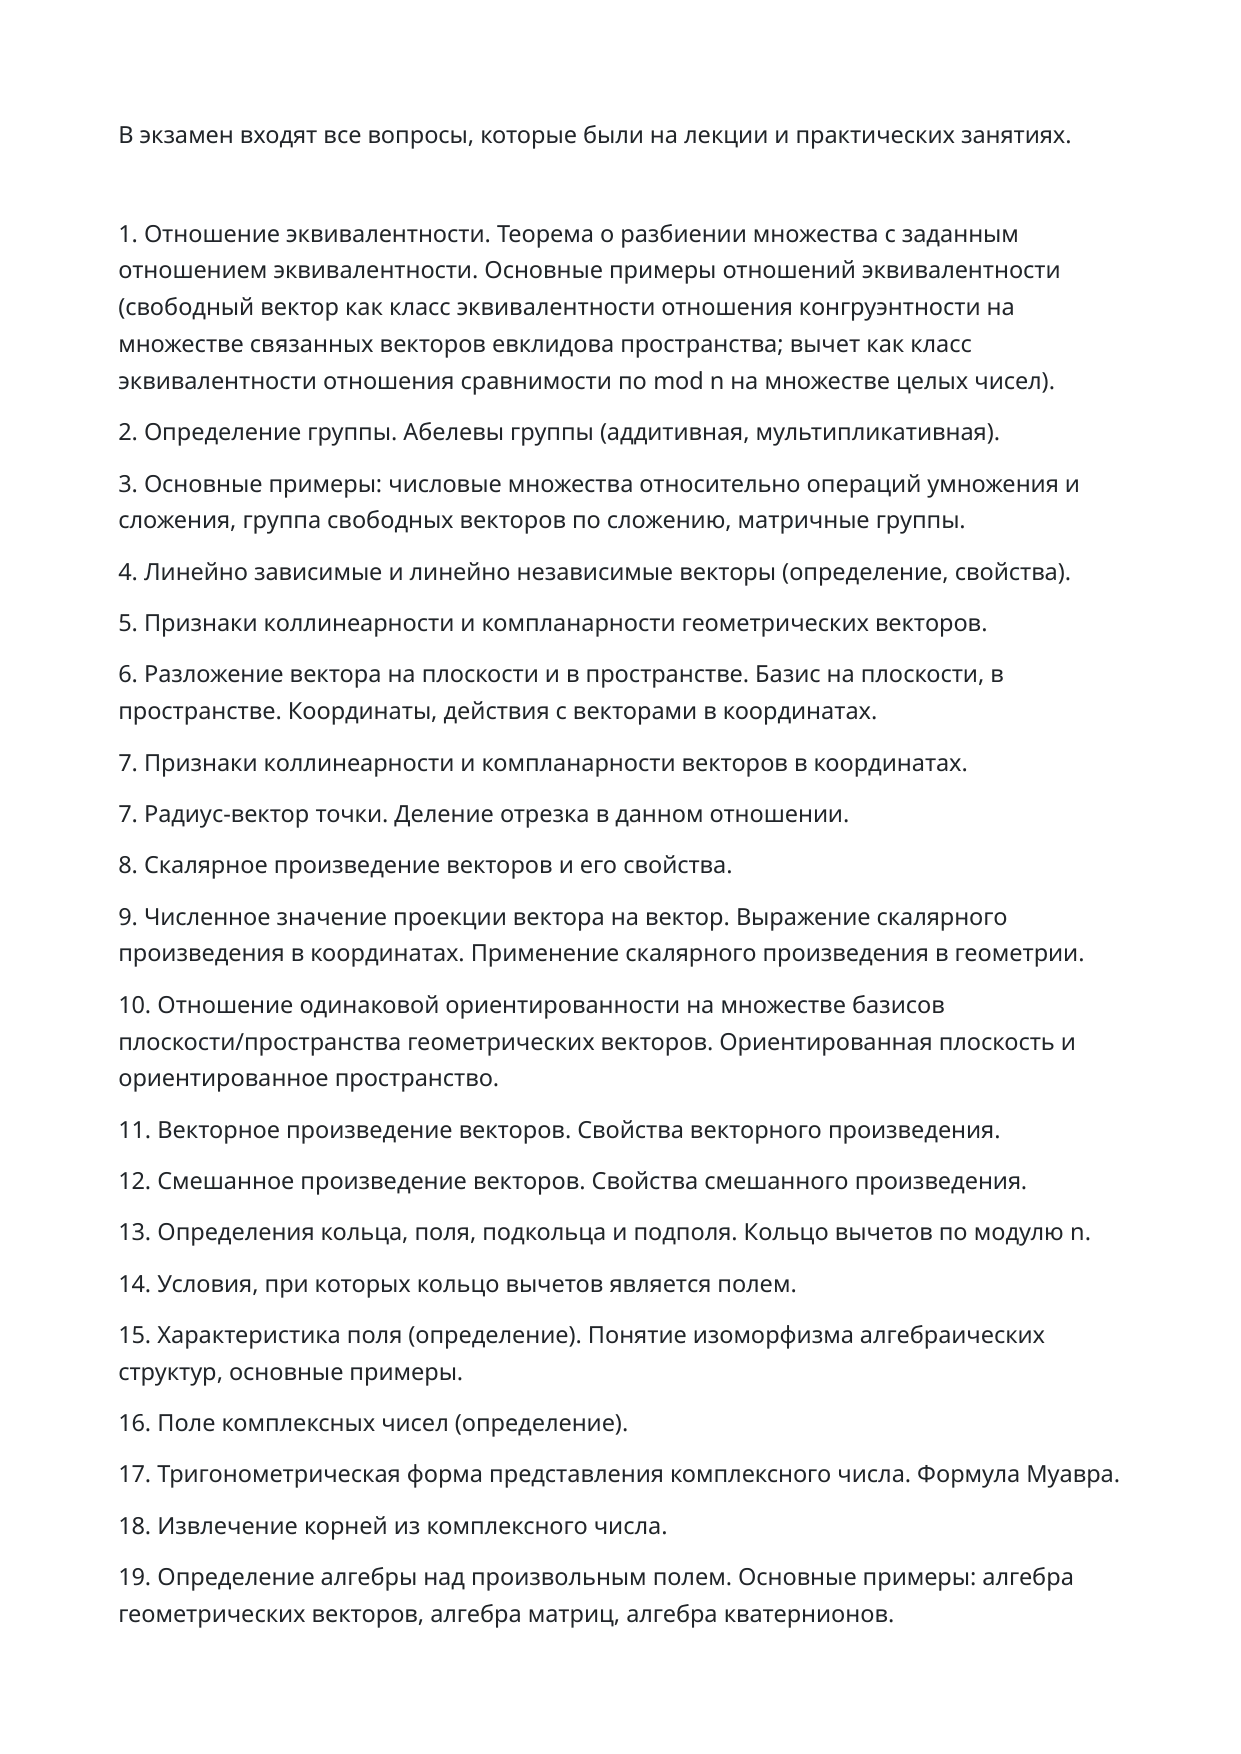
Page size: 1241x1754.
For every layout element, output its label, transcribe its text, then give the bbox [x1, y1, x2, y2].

text 6. Разложение вектора на плоскости и в пространстве. Базис на плоскости, в пространстве. Координаты, действия с векторами в координатах. [118, 658, 1122, 726]
text 8. Скалярное произведение векторов и его свойства. [118, 848, 1122, 881]
text 10. Отношение одинаковой ориентированности на множестве базисов плоскости/пространства геометрических векторов. Ориентированная плоскость и ориентированное пространство. [118, 988, 1122, 1093]
text 18. Извлечение корней из комплексного числа. [118, 1509, 1122, 1541]
text 2. Определение группы. Абелевы группы (аддитивная, мультипликативная). [118, 416, 1122, 447]
text В экзамен входят все вопросы, которые были на лекции и практических занятиях. [118, 118, 1122, 150]
text 15. Характеристика поля (определение). Понятие изоморфизма алгебраических структур, основные примеры. [118, 1318, 1122, 1387]
text 4. Линейно зависимые и линейно независимые векторы (определение, свойства). [118, 555, 1122, 587]
text 7. Радиус-вектор точки. Деление отрезка в данном отношении. [118, 797, 1122, 829]
text 3. Основные примеры: числовые множества относительно операций умножения и сложения, группа свободных векторов по сложению, матричные группы. [118, 467, 1122, 536]
text 14. Условия, при которых кольцо вычетов является полем. [118, 1267, 1122, 1299]
text 5. Признаки коллинеарности и компланарности геометрических векторов. [118, 606, 1122, 638]
text 13. Определения кольца, поля, подкольца и подполя. Кольцо вычетов по модулю n. [118, 1216, 1122, 1248]
text 17. Тригонометрическая форма представления комплексного числа. Формула Муавра. [118, 1458, 1122, 1490]
text 19. Определение алгебры над произвольным полем. Основные примеры: алгебра геометрических векторов, алгебра матриц, алгебра кватернионов. [118, 1561, 1122, 1629]
text 7. Признаки коллинеарности и компланарности векторов в координатах. [118, 746, 1122, 778]
text 1. Отношение эквивалентности. Теорема о разбиении множества с заданным отношением эквивалентности. Основные примеры отношений эквивалентности (свободный вектор как класс эквивалентности отношения конгруэнтности на множестве связанных векторов евклидова пространства; вычет как класс эквивалентности отношения сравнимости по mod n на множестве целых чисел). [118, 217, 1122, 396]
text 9. Численное значение проекции вектора на вектор. Выражение скалярного произведения в координатах. Применение скалярного произведения в геометрии. [118, 900, 1122, 969]
text 12. Смешанное произведение векторов. Свойства смешанного произведения. [118, 1164, 1122, 1196]
text 11. Векторное произведение векторов. Свойства векторного произведения. [118, 1113, 1122, 1145]
text 16. Поле комплексных чисел (определение). [118, 1406, 1122, 1438]
